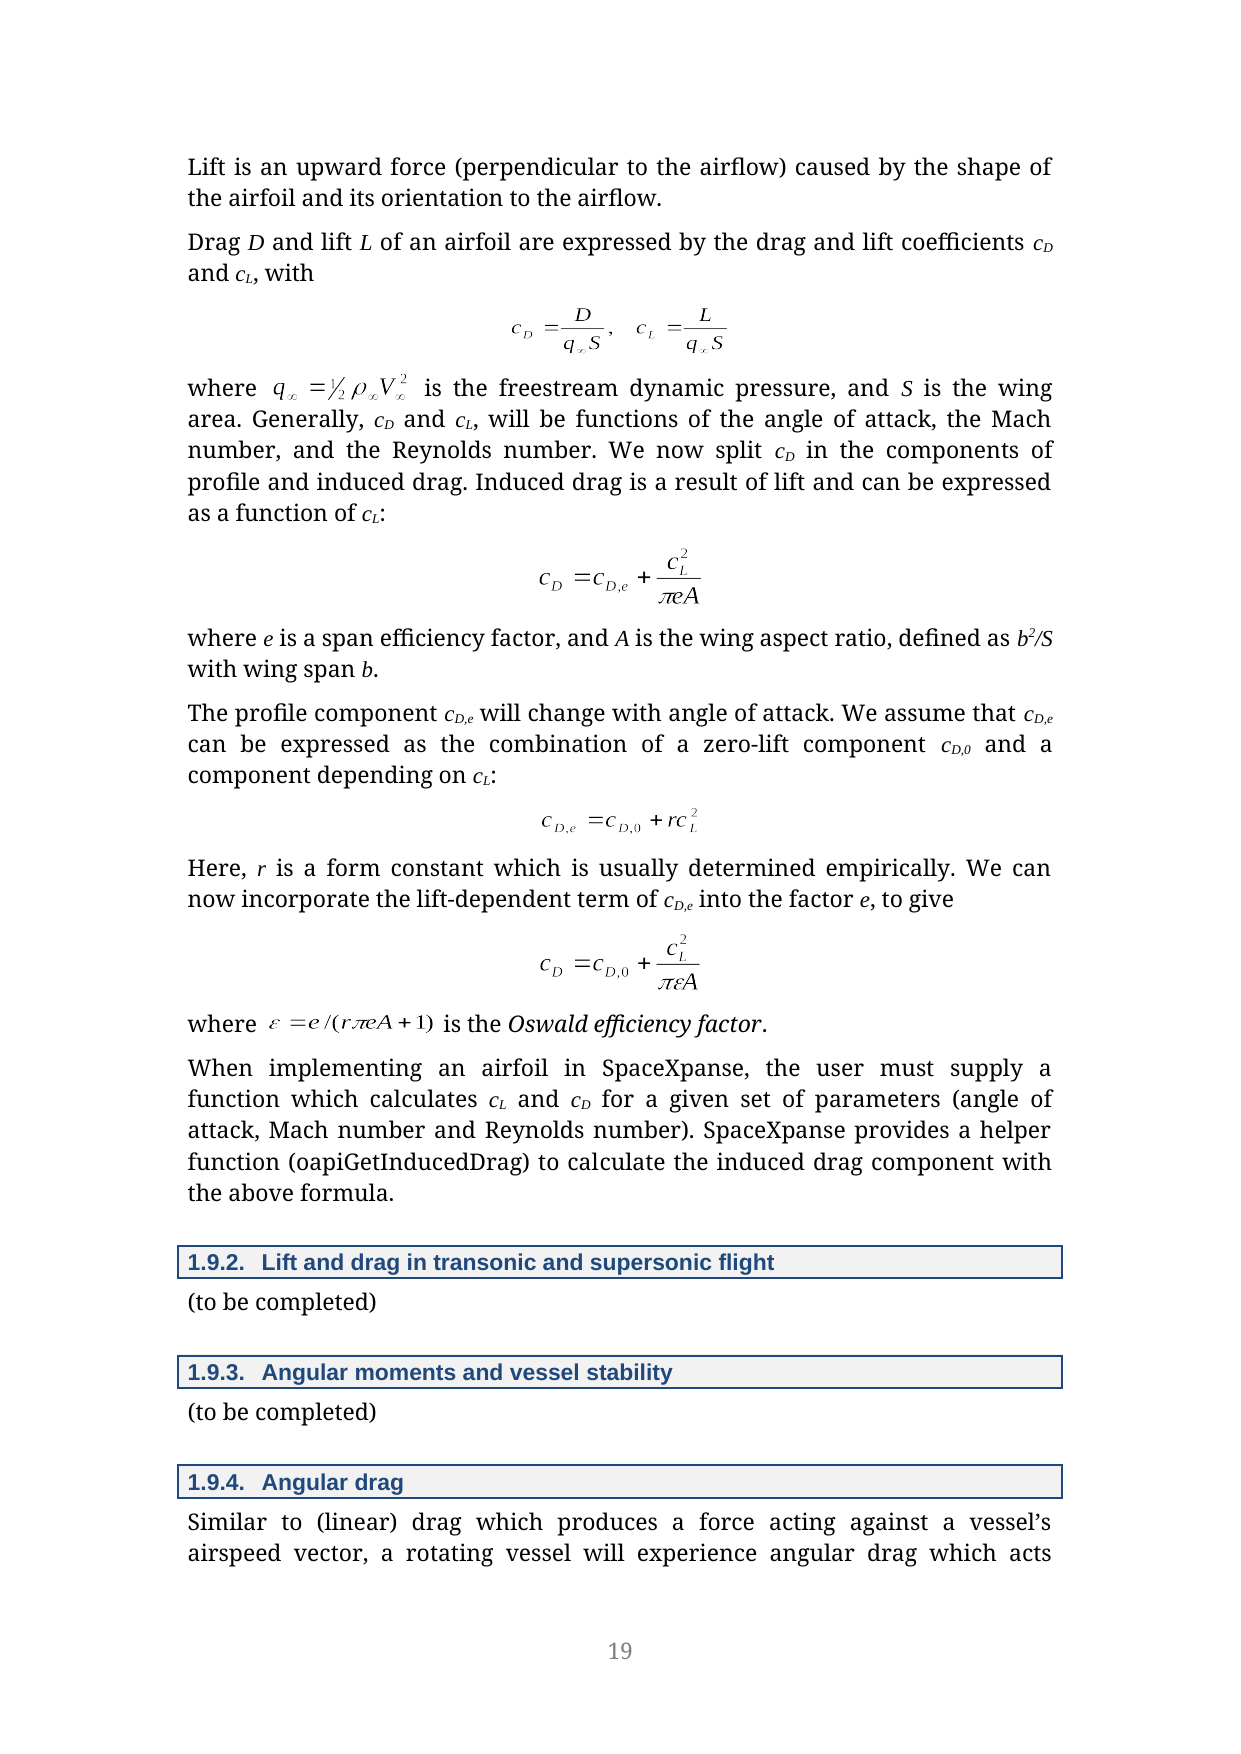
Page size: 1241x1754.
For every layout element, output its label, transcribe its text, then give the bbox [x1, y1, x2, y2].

subtitle Lift and drag in transonic and supersonic flight [179, 1247, 1061, 1277]
subtitle Angular moments and vessel stability [179, 1357, 1061, 1387]
text (to be completed) [187, 1286, 1053, 1317]
text Drag D and lift L of an airfoil are expressed by the drag and lift coefficients cD and cL, with [187, 225, 1053, 287]
text Lift is an upward force (perpendicular to the airflow) caused by the shape of the air­foil and its orientation to the airflow. [187, 150, 1053, 212]
text The profile component cD,e will change with angle of attack. We assume that cD,e can be expressed as the combination of a zero-lift component cD,0 and a component de­pending on cL: [187, 696, 1053, 790]
text When implementing an airfoil in SpaceXpanse, the user must supply a function which cal­culates cL and cD for a given set of parameters (angle of attack, Mach number and Reynolds number). SpaceXpanse provides a helper function (oapiGetInducedDrag) to cal­culate the induced drag component with the above formula. [187, 1051, 1053, 1207]
text Here, r is a form constant which is usually determined empirically. We can now in­corporate the lift-dependent term of cD,e into the factor e, to give [187, 852, 1053, 914]
text where e is a span efficiency factor, and A is the wing aspect ratio, defined as b2/S with wing span b. [187, 621, 1053, 683]
text where is the Oswald efficiency factor. [187, 1007, 1053, 1039]
text where is the freestream dynamic pressure, and S is the wing area. Gener­ally, cD and cL, will be functions of the angle of attack, the Mach number, and the Reynolds number. We now split cD in the components of profile and induced drag. Induced drag is a result of lift and can be expressed as a function of cL: [187, 371, 1053, 528]
text Similar to (linear) drag which produces a force acting against a vessel’s airspeed vec­tor, a rotating vessel will experience angular drag which acts [187, 1505, 1053, 1568]
text (to be completed) [187, 1396, 1053, 1427]
subtitle Angular drag [179, 1466, 1061, 1497]
